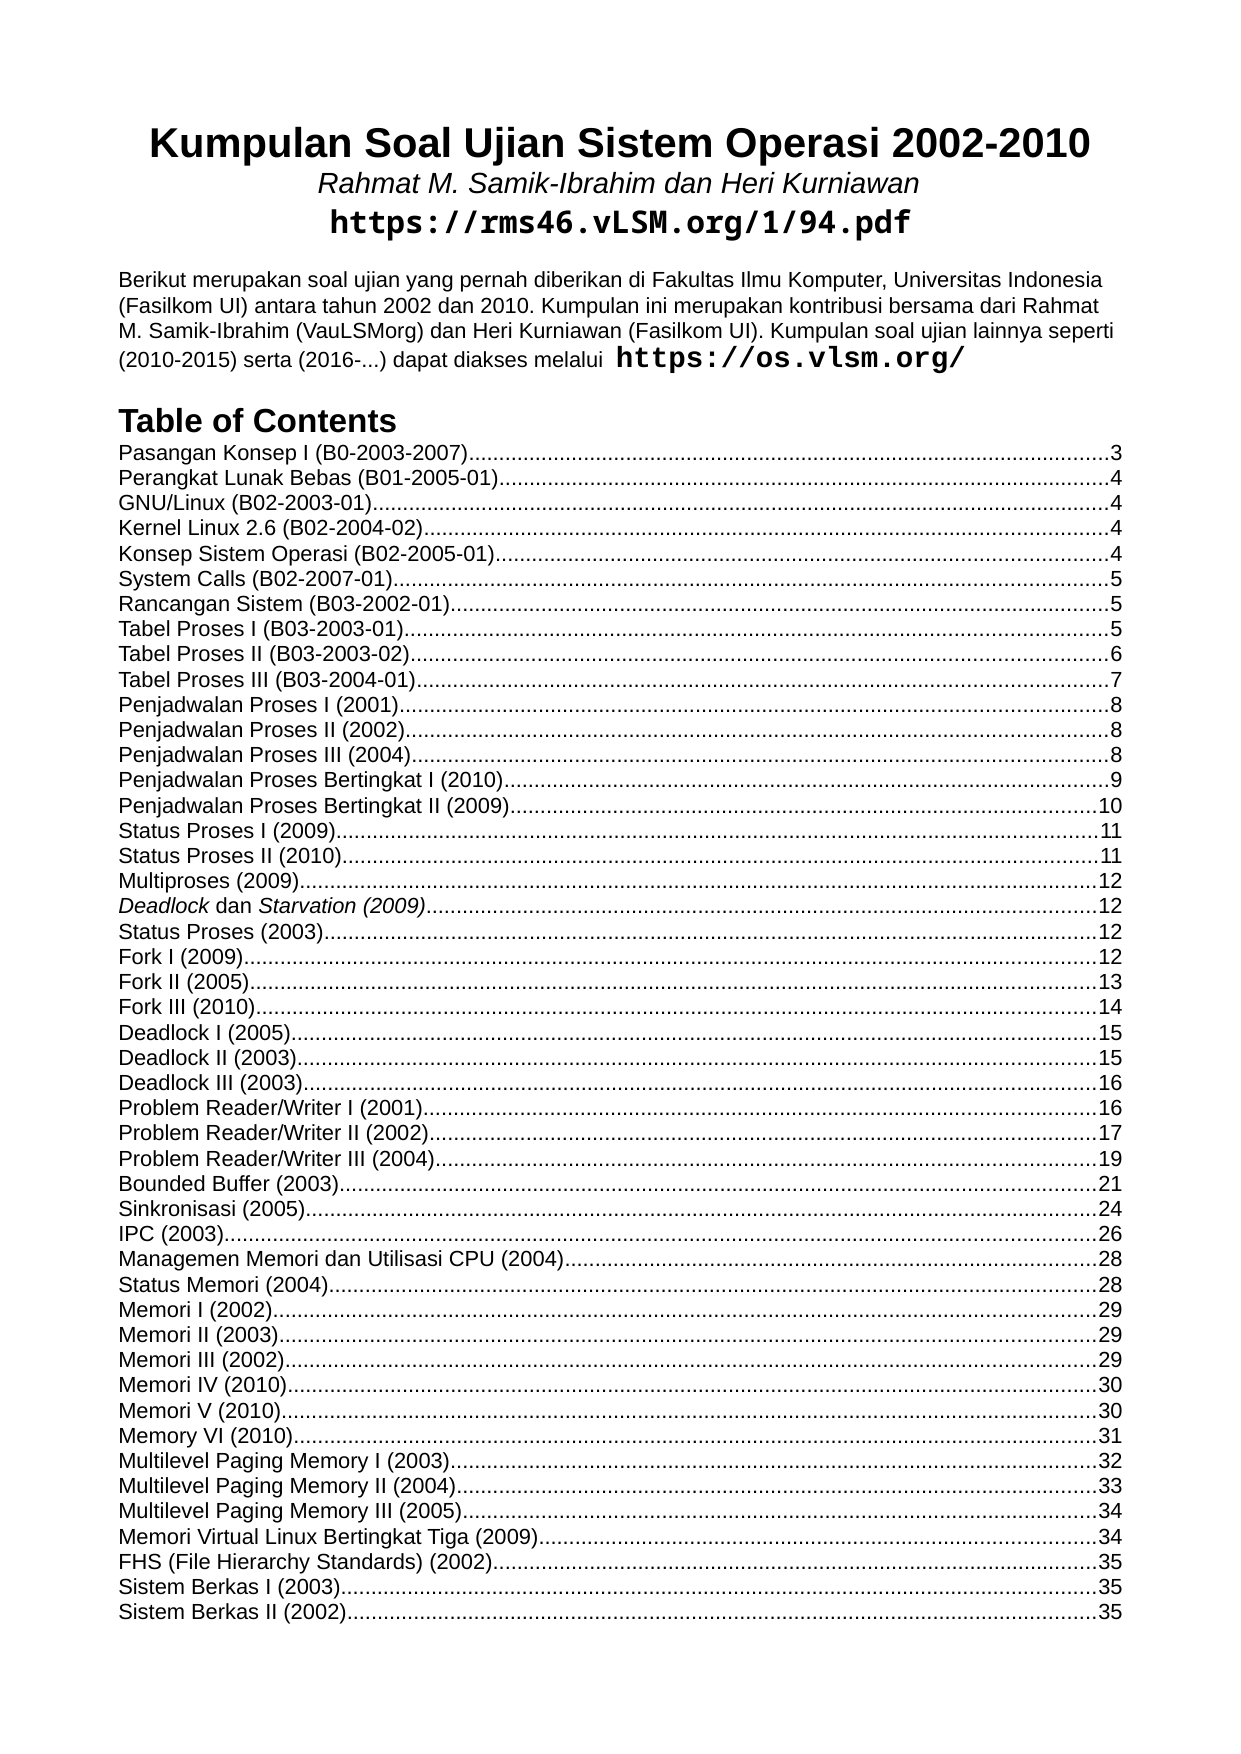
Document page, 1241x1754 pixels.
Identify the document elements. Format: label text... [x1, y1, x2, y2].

text Status Memori (2004) 28 [118, 1272, 1122, 1297]
text Problem Reader/Writer I (2001) 16 [118, 1095, 1122, 1120]
text Multilevel Paging Memory I (2003) 32 [118, 1448, 1122, 1473]
text Multilevel Paging Memory III (2005) 34 [118, 1498, 1122, 1524]
text Sistem Berkas II (2002) 35 [118, 1599, 1122, 1624]
text Tabel Proses III (B03-2004-01) 7 [118, 667, 1122, 692]
text Multilevel Paging Memory II (2004) 33 [118, 1473, 1122, 1498]
text Fork III (2010) 14 [118, 994, 1122, 1019]
text Problem Reader/Writer II (2002) 17 [118, 1120, 1122, 1146]
text Penjadwalan Proses Bertingkat II (2009) 10 [118, 793, 1122, 818]
text Penjadwalan Proses Bertingkat I (2010) 9 [118, 767, 1122, 793]
text Deadlock I (2005) 15 [118, 1019, 1122, 1045]
text Penjadwalan Proses I (2001) 8 [118, 692, 1122, 717]
text Fork II (2005) 13 [118, 969, 1122, 994]
text Memory VI (2010) 31 [118, 1423, 1122, 1448]
text Tabel Proses I (B03-2003-01) 5 [118, 616, 1122, 641]
text IPC (2003) 26 [118, 1221, 1122, 1246]
subtitle Table of Contents [118, 401, 1122, 440]
text Pasangan Konsep I (B0-2003-2007) 3 [118, 440, 1122, 465]
text Memori Virtual Linux Bertingkat Tiga (2009) 34 [118, 1524, 1122, 1549]
text Memori IV (2010) 30 [118, 1372, 1122, 1398]
text Rahmat M. Samik-Ibrahim dan Heri Kurniawan [118, 166, 1122, 199]
text Memori II (2003) 29 [118, 1322, 1122, 1347]
text Sistem Berkas I (2003) 35 [118, 1574, 1122, 1599]
text Bounded Buffer (2003) 21 [118, 1171, 1122, 1196]
text Deadlock dan Starvation (2009) 12 [118, 893, 1122, 919]
text Problem Reader/Writer III (2004) 19 [118, 1146, 1122, 1171]
text https://rms46.vLSM.org/1/94.pdf [118, 199, 1122, 242]
text Deadlock II (2003) 15 [118, 1045, 1122, 1070]
text Status Proses II (2010) 11 [118, 843, 1122, 868]
text Memori III (2002) 29 [118, 1347, 1122, 1372]
text Penjadwalan Proses II (2002) 8 [118, 717, 1122, 742]
text FHS (File Hierarchy Standards) (2002) 35 [118, 1549, 1122, 1574]
text Konsep Sistem Operasi (B02-2005-01) 4 [118, 541, 1122, 566]
text Multiproses (2009) 12 [118, 868, 1122, 893]
text Status Proses (2003) 12 [118, 919, 1122, 944]
text Berikut merupakan soal ujian yang pernah diberikan di Fakultas Ilmu Komputer, Universitas Indonesia (Fasilkom UI) antara tahun 2002 dan 2010. Kumpulan ini merupakan kontribusi bersama dari Rahmat M. Samik-Ibrahim (VauLSMorg) dan Heri Kurniawan (Fasilkom UI). Kumpulan soal ujian lainnya seperti (2010-2015) serta (2016-...) dapat diakses melalui https://os.vlsm.org/ [118, 267, 1122, 376]
text Deadlock III (2003) 16 [118, 1070, 1122, 1095]
text Managemen Memori dan Utilisasi CPU (2004) 28 [118, 1246, 1122, 1272]
text GNU/Linux (B02-2003-01) 4 [118, 490, 1122, 515]
text Memori V (2010) 30 [118, 1398, 1122, 1423]
text Kumpulan Soal Ujian Sistem Operasi 2002-2010 [118, 118, 1122, 166]
text Kernel Linux 2.6 (B02-2004-02) 4 [118, 515, 1122, 541]
text Memori I (2002) 29 [118, 1297, 1122, 1322]
text System Calls (B02-2007-01) 5 [118, 566, 1122, 591]
text Fork I (2009) 12 [118, 944, 1122, 969]
text Perangkat Lunak Bebas (B01-2005-01) 4 [118, 465, 1122, 490]
text Sinkronisasi (2005) 24 [118, 1196, 1122, 1221]
text Tabel Proses II (B03-2003-02) 6 [118, 641, 1122, 667]
text Status Proses I (2009) 11 [118, 818, 1122, 843]
text Penjadwalan Proses III (2004) 8 [118, 742, 1122, 767]
text Rancangan Sistem (B03-2002-01) 5 [118, 591, 1122, 616]
